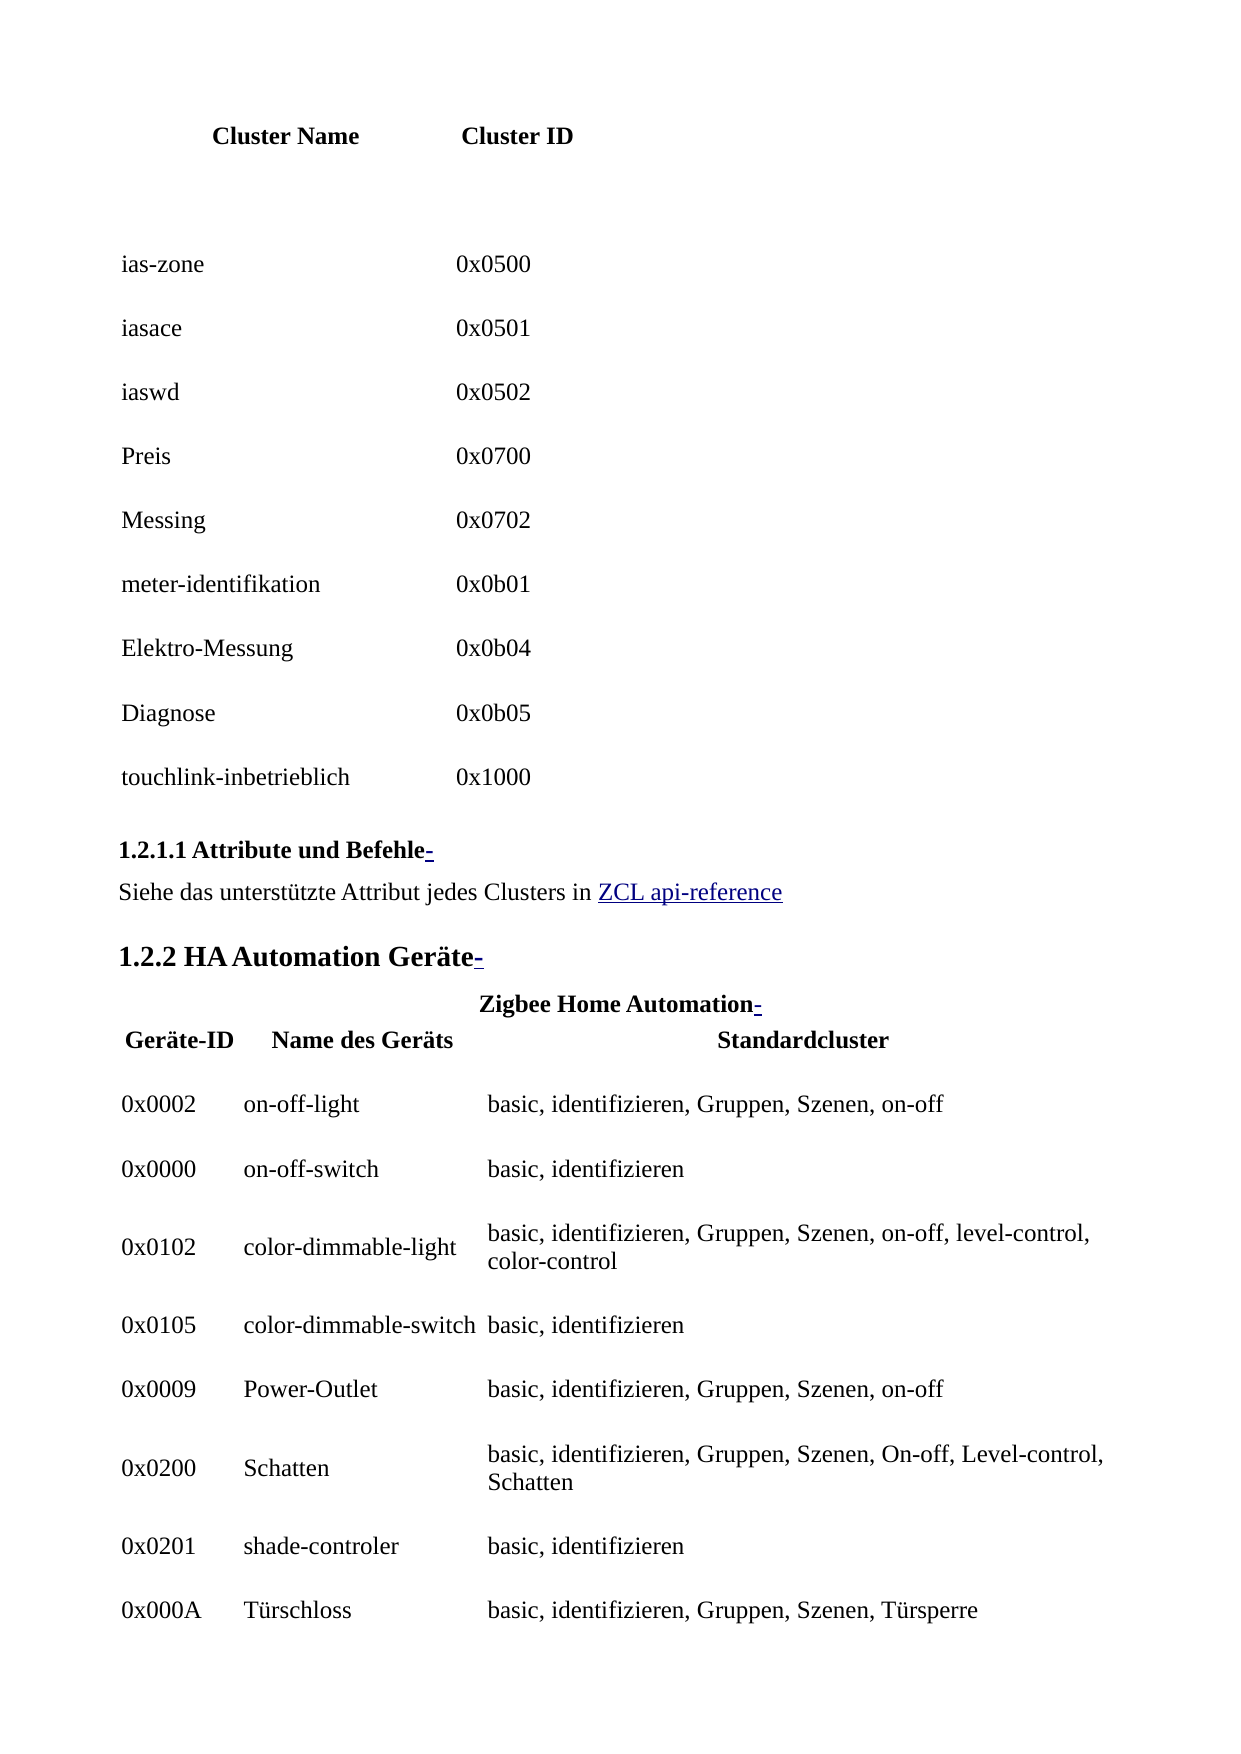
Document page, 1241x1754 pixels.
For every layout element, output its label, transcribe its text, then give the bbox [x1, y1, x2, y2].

table_cell basic, identifizieren, Gruppen, Szenen, on-off [484, 1087, 1122, 1151]
table_cell basic, identifizieren [484, 1151, 1122, 1215]
table_cell Messing [118, 503, 453, 567]
table_cell basic, identifizieren, Gruppen, Szenen, on-off, level-control, color-control [484, 1215, 1122, 1308]
table_cell ias-zone [118, 246, 453, 310]
subtitle 1.2.2 HA Automation Geräte- [118, 939, 1122, 972]
table_cell Türschloss [240, 1593, 484, 1627]
table_cell 0x000A [118, 1593, 240, 1627]
table_cell [118, 182, 453, 246]
table_cell 0x0000 [118, 1151, 240, 1215]
table_cell basic, identifizieren [484, 1308, 1122, 1372]
table_cell 0x0b05 [453, 695, 582, 759]
table_cell 0x0702 [453, 503, 582, 567]
table_cell shade-controler [240, 1529, 484, 1593]
table_cell color-dimmable-switch [240, 1308, 484, 1372]
text Zigbee Home Automation- [118, 989, 1122, 1018]
table_header Geräte-ID [118, 1023, 240, 1087]
table_cell 0x0b01 [453, 567, 582, 631]
table_cell Schatten [240, 1436, 484, 1528]
table_cell Power-Outlet [240, 1372, 484, 1436]
table_cell basic, identifizieren [484, 1529, 1122, 1593]
table_header Cluster Name [118, 118, 453, 182]
table_cell meter-identifikation [118, 567, 453, 631]
table_cell on-off-switch [240, 1151, 484, 1215]
table_cell 0x0b04 [453, 631, 582, 695]
subtitle 1.2.1.1 Attribute und Befehle- [118, 835, 1122, 864]
table_cell 0x0002 [118, 1087, 240, 1151]
table_cell basic, identifizieren, Gruppen, Szenen, on-off [484, 1372, 1122, 1436]
table_cell [453, 182, 582, 246]
table_cell touchlink-inbetrieblich [118, 759, 453, 823]
table_cell 0x0105 [118, 1308, 240, 1372]
table_cell basic, identifizieren, Gruppen, Szenen, Türsperre [484, 1593, 1122, 1627]
table_cell Diagnose [118, 695, 453, 759]
table_cell Elektro-Messung [118, 631, 453, 695]
table_cell 0x0700 [453, 439, 582, 502]
table_header Standardcluster [484, 1023, 1122, 1087]
table_cell 0x0200 [118, 1436, 240, 1528]
table_cell color-dimmable-light [240, 1215, 484, 1308]
table_cell on-off-light [240, 1087, 484, 1151]
table_cell 0x1000 [453, 759, 582, 823]
table_cell 0x0502 [453, 374, 582, 438]
table_cell iasace [118, 310, 453, 374]
text Siehe das unterstützte Attribut jedes Clusters in ZCL api-reference [118, 877, 1122, 905]
table_cell basic, identifizieren, Gruppen, Szenen, On-off, Level-control, Schatten [484, 1436, 1122, 1528]
table_header Cluster ID [453, 118, 582, 182]
table_cell 0x0201 [118, 1529, 240, 1593]
table_cell Preis [118, 439, 453, 502]
table_cell 0x0102 [118, 1215, 240, 1308]
table_cell 0x0009 [118, 1372, 240, 1436]
table_header Name des Geräts [240, 1023, 484, 1087]
table_cell 0x0501 [453, 310, 582, 374]
table_cell 0x0500 [453, 246, 582, 310]
table_cell iaswd [118, 374, 453, 438]
